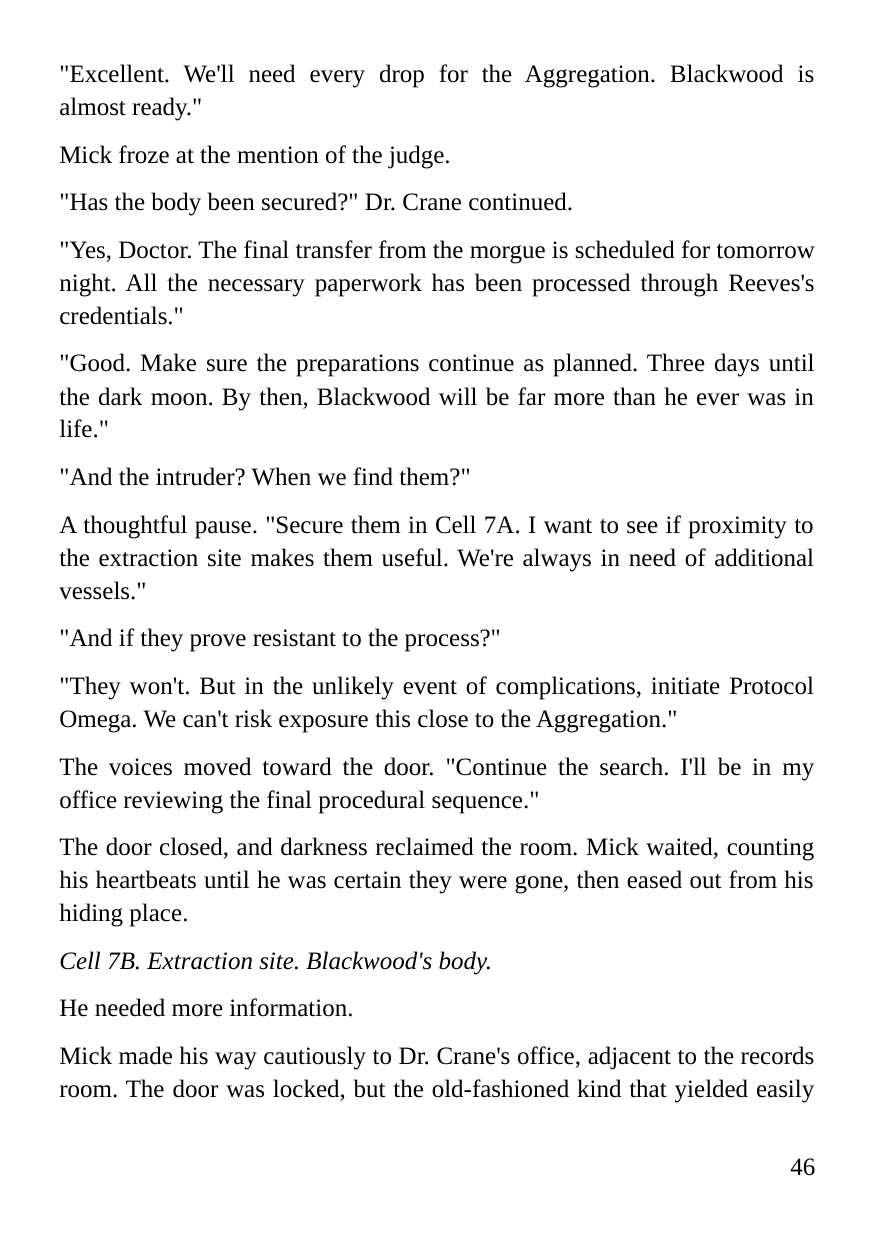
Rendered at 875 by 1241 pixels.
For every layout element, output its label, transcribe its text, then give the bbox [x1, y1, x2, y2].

text "Excellent. We'll need every drop for the Aggregation. Blackwood is almost ready." [59, 59, 815, 121]
text The door closed, and darkness reclaimed the room. Mick waited, counting his heartbeats until he was certain they were gone, then eased out from his hiding place. [59, 832, 815, 927]
text "And if they prove resistant to the process?" [59, 623, 815, 652]
text "Has the body been secured?" Dr. Crane continued. [59, 187, 815, 216]
text "And the intruder? When we find them?" [59, 462, 815, 491]
text "Good. Make sure the preparations continue as planned. Three days until the dark moon. By then, Blackwood will be far more than he ever was in life." [59, 348, 815, 443]
text Mick made his way cautiously to Dr. Crane's office, adjacent to the records room. The door was locked, but the old-fashioned kind that yielded easily [59, 1041, 815, 1103]
text Mick froze at the mention of the judge. [59, 140, 815, 168]
text He needed more information. [59, 993, 815, 1022]
text The voices moved toward the door. "Continue the search. I'll be in my office reviewing the final procedural sequence." [59, 752, 815, 813]
text "They won't. But in the unlikely event of complications, initiate Protocol Omega. We can't risk exposure this close to the Aggregation." [59, 671, 815, 733]
text A thoughtful pause. "Secure them in Cell 7A. I want to see if proximity to the extraction site makes them useful. We're always in need of additional vessels." [59, 510, 815, 604]
text Cell 7B. Extraction site. Blackwood's body. [59, 946, 815, 975]
text "Yes, Doctor. The final transfer from the morgue is scheduled for tomorrow night. All the necessary paperwork has been processed through Reeves's credentials." [59, 235, 815, 330]
